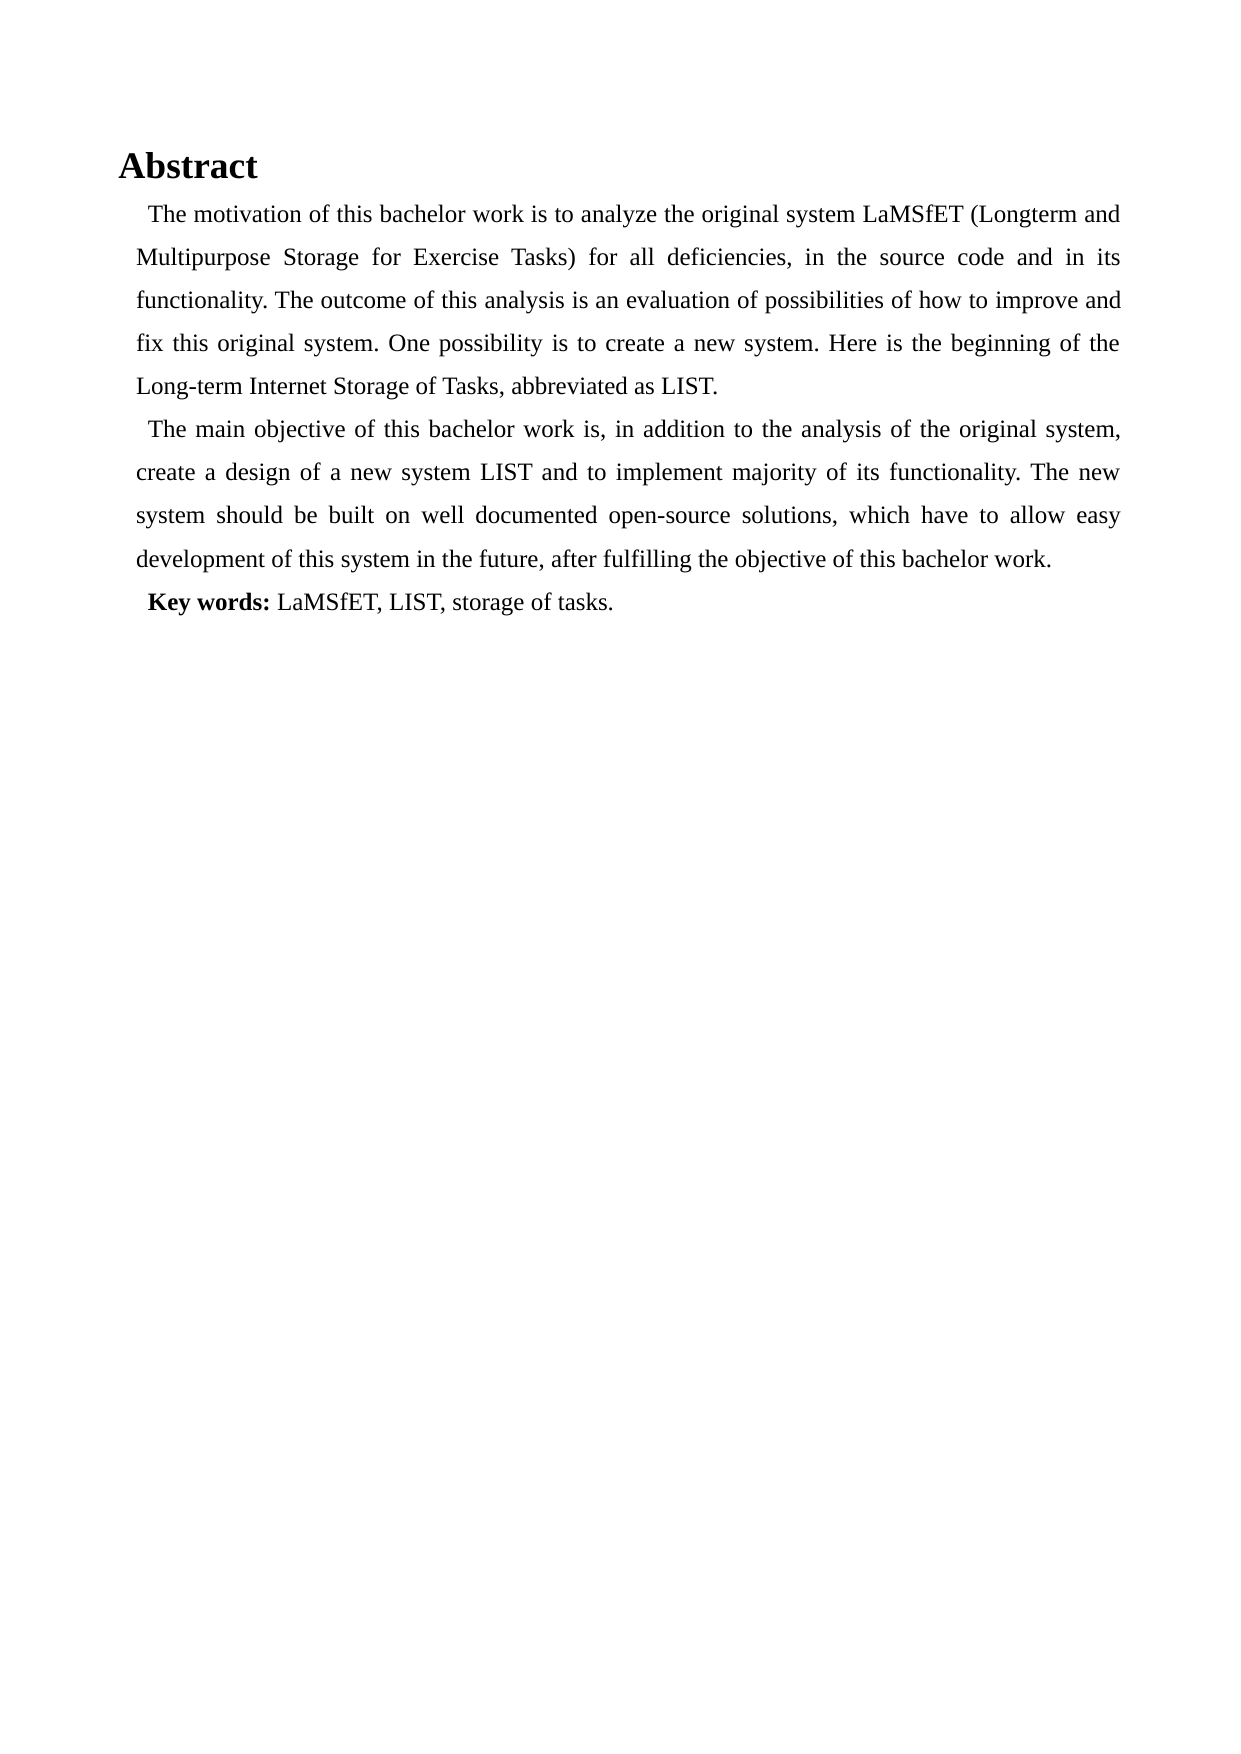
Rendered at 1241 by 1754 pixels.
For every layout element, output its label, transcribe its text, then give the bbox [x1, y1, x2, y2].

text The motivation of this bachelor work is to analyze the original system LaMSfET (Longterm and Multipurpose Storage for Exercise Tasks) for all deficiencies, in the source code and in its functionality. The outcome of this analysis is an evaluation of possibilities of how to improve and fix this original system. One possibility is to create a new system. Here is the beginning of the Long-term Internet Storage of Tasks, abbreviated as LIST. [136, 199, 1122, 400]
text The main objective of this bachelor work is, in addition to the analysis of the original system, create a design of a new system LIST and to implement majority of its functionality. The new system should be built on well documented open-source solutions, which have to allow easy development of this system in the future, after fulfilling the objective of this bachelor work. [136, 414, 1122, 572]
text Abstract [118, 143, 1122, 186]
text Key words: LaMSfET, LIST, storage of tasks. [136, 587, 1122, 616]
